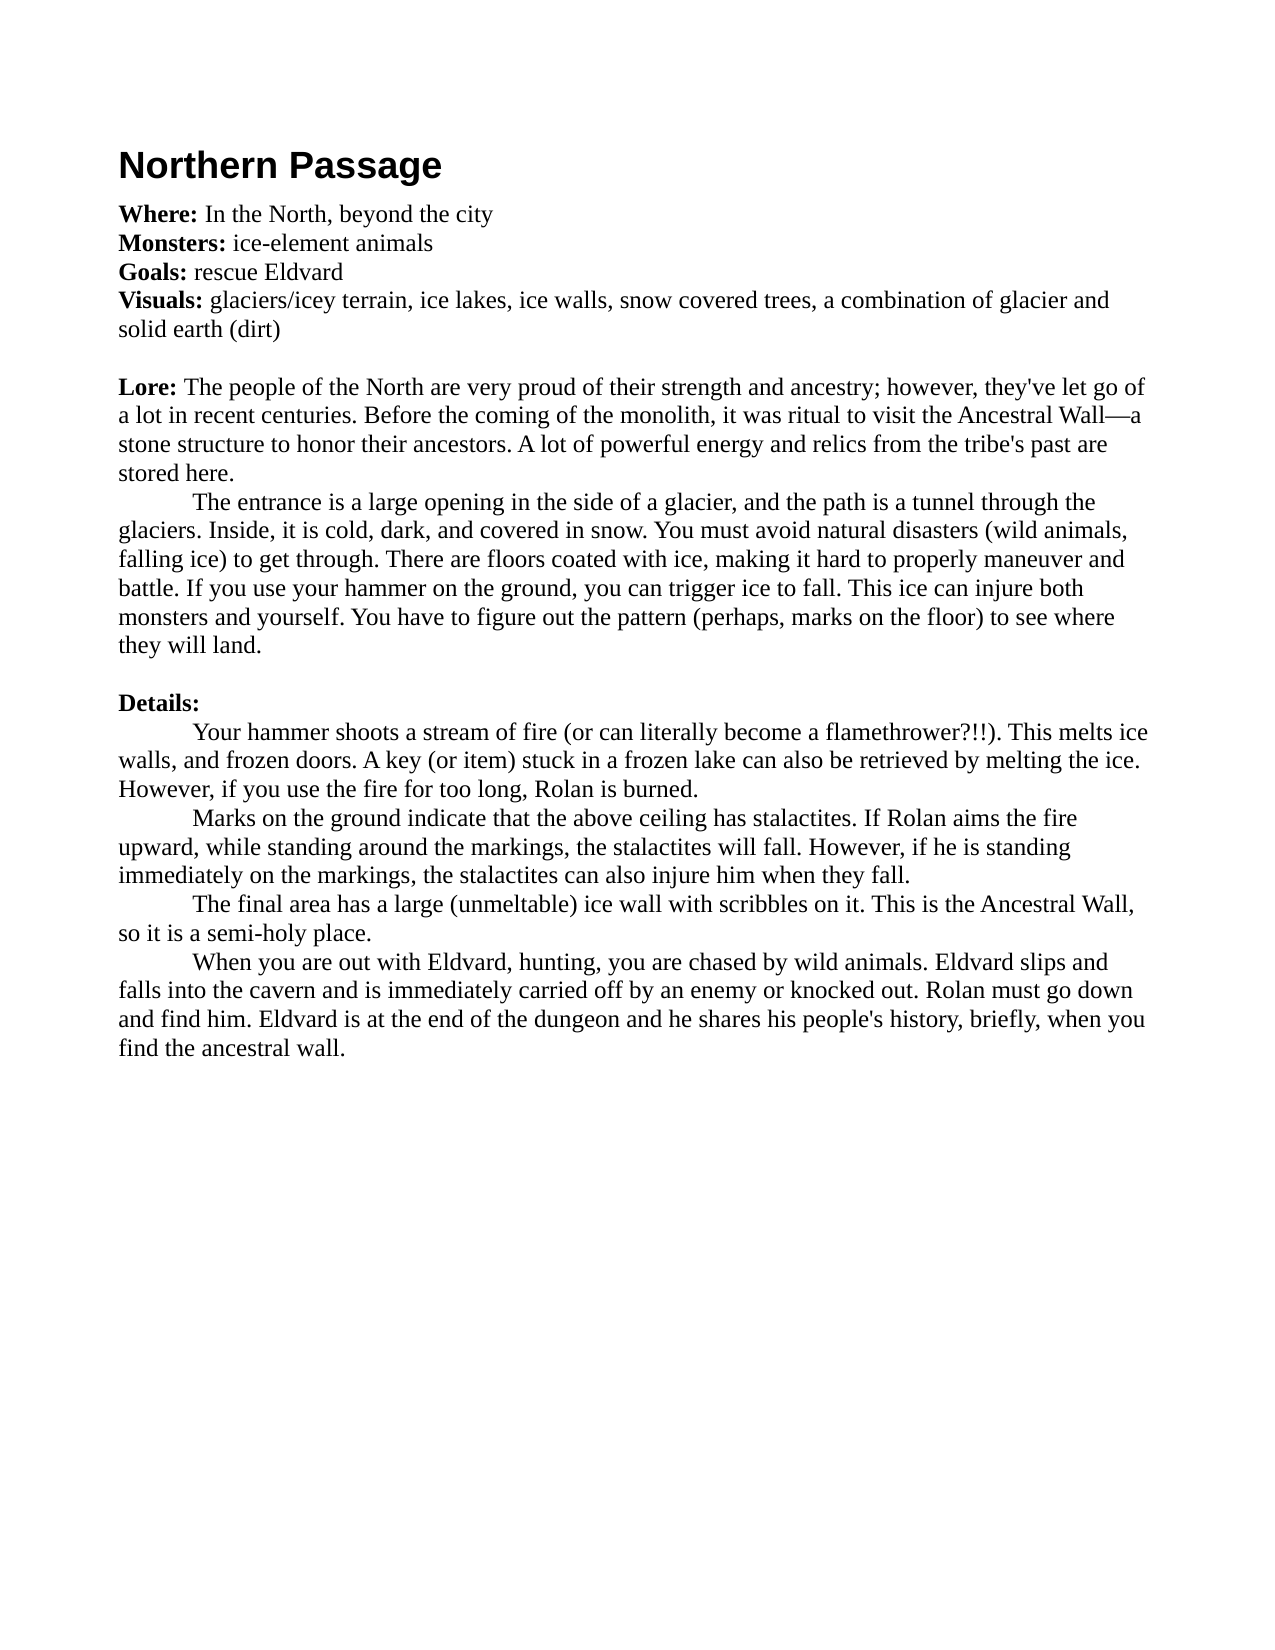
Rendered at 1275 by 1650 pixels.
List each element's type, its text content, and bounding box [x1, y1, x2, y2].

text Visuals: glaciers/icey terrain, ice lakes, ice walls, snow covered trees, a combination of glacier and solid earth (dirt) [118, 286, 1157, 343]
text The entrance is a large opening in the side of a glacier, and the path is a tunnel through the glaciers. Inside, it is cold, dark, and covered in snow. You must avoid natural disasters (wild animals, falling ice) to get through. There are floors coated with ice, making it hard to properly maneuver and battle. If you use your hammer on the ground, you can trigger ice to fall. This ice can injure both monsters and yourself. You have to figure out the pattern (perhaps, marks on the floor) to see where they will land. [118, 487, 1157, 659]
subtitle Northern Passage [118, 143, 1157, 187]
text Monsters: ice-element animals [118, 228, 1157, 257]
text Goals: rescue Eldvard [118, 257, 1157, 286]
text Lore: The people of the North are very proud of their strength and ancestry; however, they've let go of a lot in recent centuries. Before the coming of the monolith, it was ritual to visit the Ancestral Wall—a stone structure to honor their ancestors. A lot of powerful energy and relics from the tribe's past are stored here. [118, 372, 1157, 487]
text Details: [118, 688, 1157, 717]
text Marks on the ground indicate that the above ceiling has stalactites. If Rolan aims the fire upward, while standing around the markings, the stalactites will fall. However, if he is standing immediately on the markings, the stalactites can also injure him when they fall. [118, 803, 1157, 889]
text Your hammer shoots a stream of fire (or can literally become a flamethrower?!!). This melts ice walls, and frozen doors. A key (or item) stuck in a frozen lake can also be retrieved by melting the ice. However, if you use the fire for too long, Rolan is burned. [118, 717, 1157, 803]
text The final area has a large (unmeltable) ice wall with scribbles on it. This is the Ancestral Wall, so it is a semi-holy place. [118, 889, 1157, 947]
text When you are out with Eldvard, hunting, you are chased by wild animals. Eldvard slips and falls into the cavern and is immediately carried off by an enemy or knocked out. Rolan must go down and find him. Eldvard is at the end of the dungeon and he shares his people's history, briefly, when you find the ancestral wall. [118, 947, 1157, 1062]
text Where: In the North, beyond the city [118, 199, 1157, 228]
